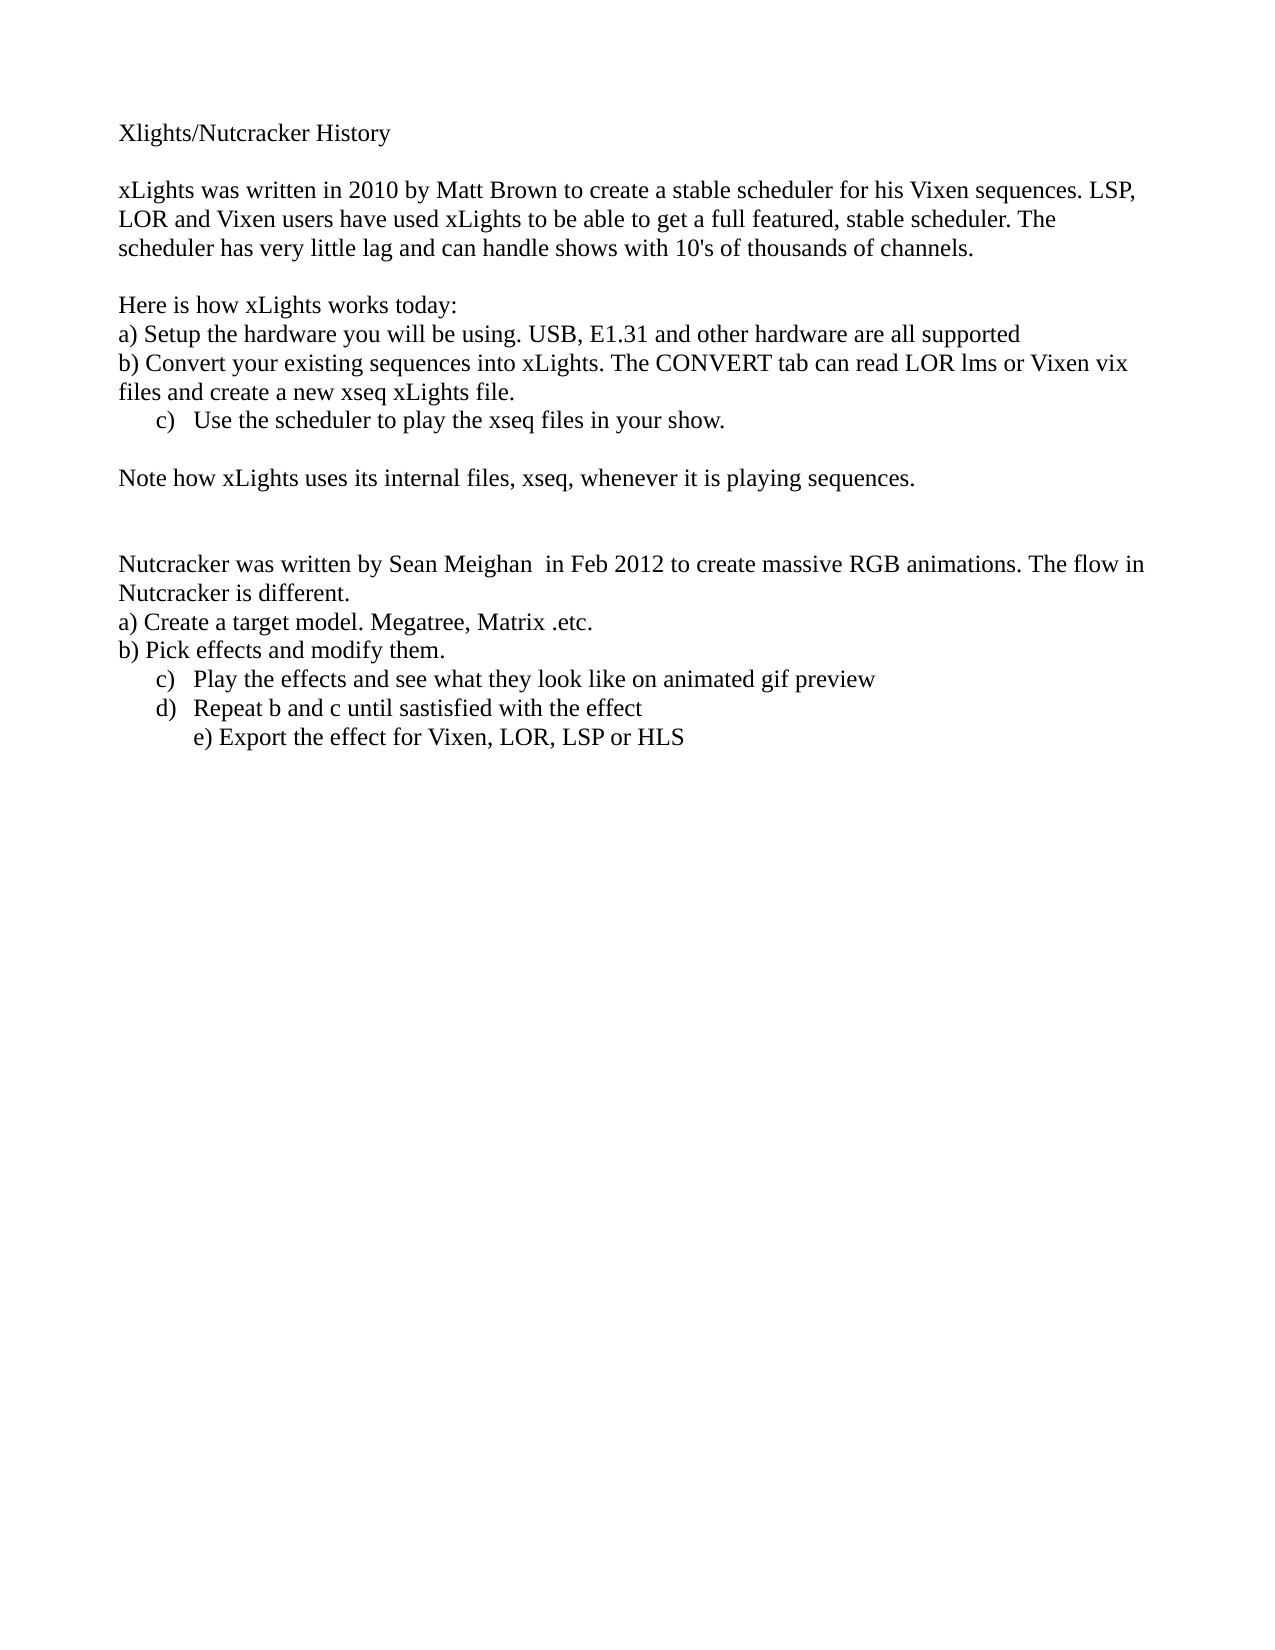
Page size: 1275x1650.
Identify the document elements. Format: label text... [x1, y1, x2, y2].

text xLights was written in 2010 by Matt Brown to create a stable scheduler for his Vixen sequences. LSP, LOR and Vixen users have used xLights to be able to get a full featured, stable scheduler. The scheduler has very little lag and can handle shows with 10's of thousands of channels. [118, 176, 1157, 262]
text Nutcracker was written by Sean Meighan in Feb 2012 to create massive RGB animations. The flow in Nutcracker is different. [118, 549, 1157, 607]
text a) Create a target model. Megatree, Matrix .etc. [118, 607, 1157, 636]
text Here is how xLights works today: [118, 291, 1157, 319]
text Xlights/Nutcracker History [118, 118, 1157, 147]
list e) Export the effect for Vixen, LOR, LSP or HLS [156, 722, 1157, 751]
text b) Convert your existing sequences into xLights. The CONVERT tab can read LOR lms or Vixen vix files and create a new xseq xLights file. [118, 348, 1157, 406]
list Play the effects and see what they look like on animated gif preview [156, 664, 1157, 693]
text a) Setup the hardware you will be using. USB, E1.31 and other hardware are all supported [118, 319, 1157, 348]
text Note how xLights uses its internal files, xseq, whenever it is playing sequences. [118, 463, 1157, 492]
text b) Pick effects and modify them. [118, 636, 1157, 664]
list Use the scheduler to play the xseq files in your show. [156, 406, 1157, 434]
list Repeat b and c until sastisfied with the effect [156, 693, 1157, 722]
